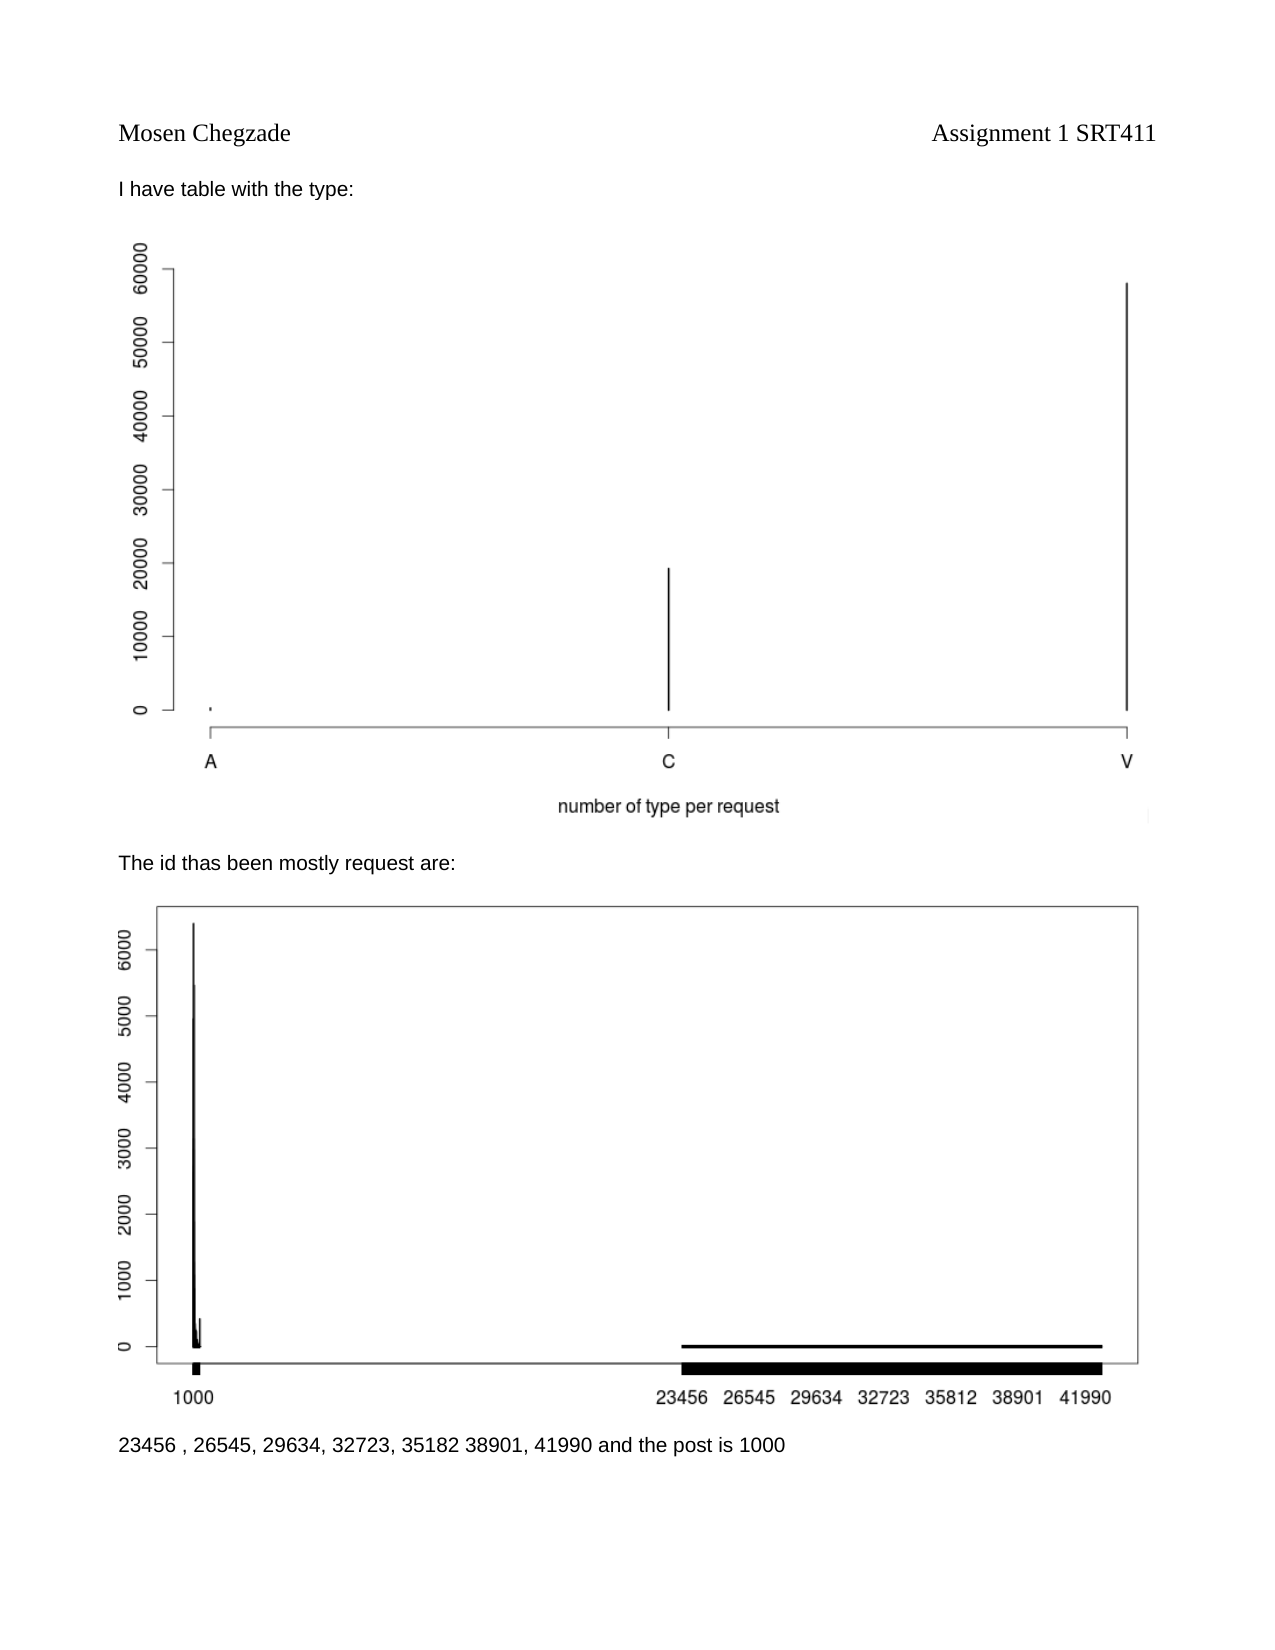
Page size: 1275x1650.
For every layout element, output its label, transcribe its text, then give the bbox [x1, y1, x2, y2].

text The id thas been mostly request are: [118, 851, 1157, 875]
picture [118, 899, 1157, 1410]
picture [118, 200, 1157, 828]
text 23456 , 26545, 29634, 32723, 35182 38901, 41990 and the post is 1000 [118, 1433, 1157, 1457]
text I have table with the type: [118, 176, 1157, 200]
